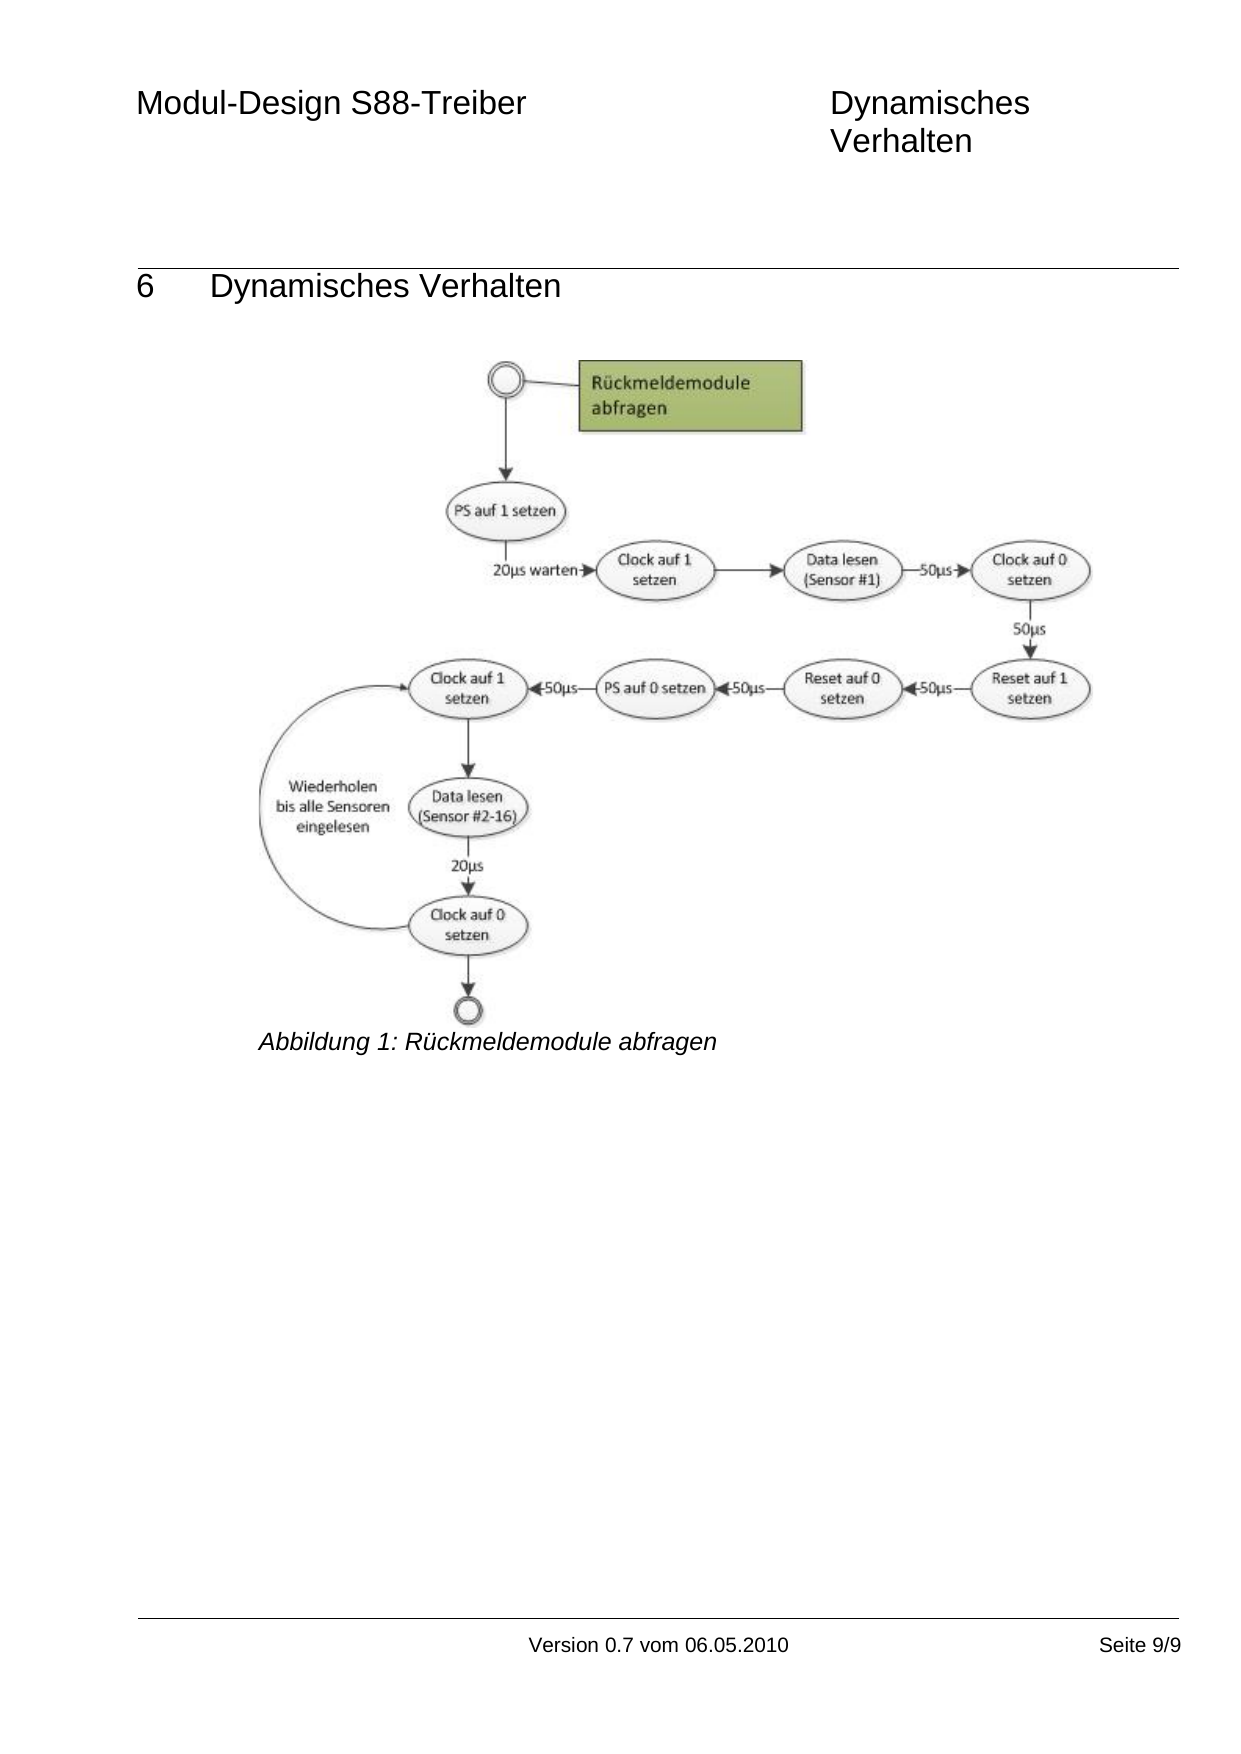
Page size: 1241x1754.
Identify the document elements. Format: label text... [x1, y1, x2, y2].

subtitle Dynamisches Verhalten [259, 347, 1093, 360]
subtitle Dynamisches Verhalten [136, 289, 240, 304]
subtitle Dynamisches Verhalten [238, 289, 1181, 304]
text Abbildung 1: Rückmeldemodule abfragen [259, 1028, 1093, 1056]
picture [258, 360, 1094, 1028]
